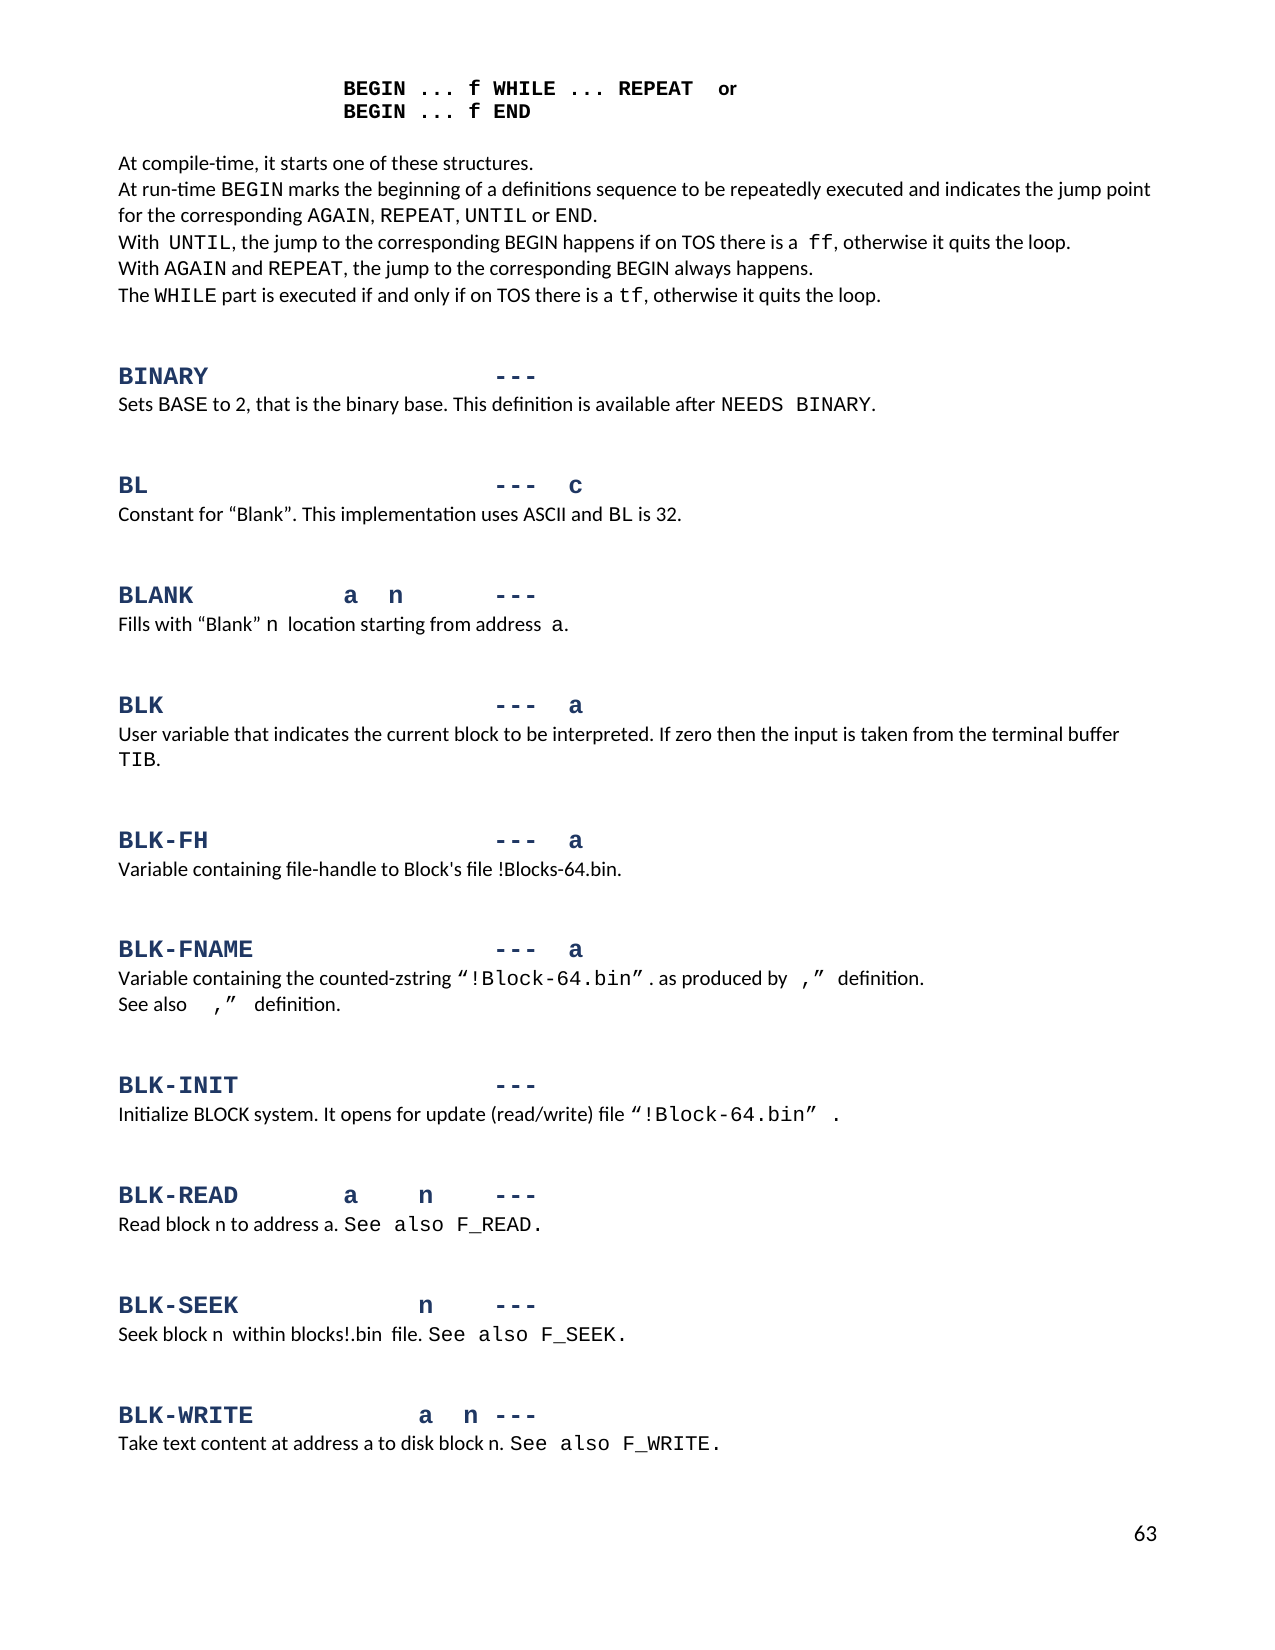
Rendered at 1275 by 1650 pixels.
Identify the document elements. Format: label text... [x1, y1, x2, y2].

text Variable containing the counted-zstring “!Block-64.bin” . as produced by ,” definition. [118, 965, 1157, 991]
subtitle BLK-WRITE a n --- [118, 1402, 1157, 1431]
text At run-time BEGIN marks the beginning of a definitions sequence to be repeatedly executed and indicates the jump point for the corresponding AGAIN, REPEAT, UNTIL or END. [118, 176, 1157, 229]
text Variable containing file-handle to Block's file !Blocks-64.bin. [118, 856, 1157, 882]
subtitle BLANK a n --- [118, 583, 1157, 611]
text The WHILE part is executed if and only if on TOS there is a tf, otherwise it quits the loop. [118, 282, 1157, 308]
subtitle BINARY --- [118, 363, 1157, 392]
text Initialize BLOCK system. It opens for update (read/write) file “!Block-64.bin” . [118, 1101, 1157, 1128]
text At compile-time, it starts one of these structures. [118, 151, 1157, 176]
subtitle BLK-FH --- a [118, 828, 1157, 856]
text User variable that indicates the current block to be interpreted. If zero then the input is taken from the terminal buffer TIB. [118, 721, 1157, 773]
subtitle BLK-SEEK n --- [118, 1292, 1157, 1321]
subtitle BLK --- a [118, 693, 1157, 721]
text Seek block n within blocks!.bin file. See also F_SEEK. [118, 1321, 1157, 1347]
text BEGIN ... f WHILE ... REPEAT or [118, 75, 1157, 101]
text Fills with “Blank” n location starting from address a. [118, 611, 1157, 638]
text BEGIN ... f END [118, 101, 1157, 125]
subtitle BLK-INIT --- [118, 1073, 1157, 1101]
text With AGAIN and REPEAT, the jump to the corresponding BEGIN always happens. [118, 255, 1157, 282]
text With UNTIL, the jump to the corresponding BEGIN happens if on TOS there is a ff, otherwise it quits the loop. [118, 229, 1157, 255]
text See also ,” definition. [118, 991, 1157, 1018]
subtitle BLK-READ a n --- [118, 1183, 1157, 1211]
text Sets BASE to 2, that is the binary base. This definition is available after NEEDS BINARY. [118, 392, 1157, 418]
text Read block n to address a. See also F_READ. [118, 1211, 1157, 1237]
text Constant for “Blank”. This implementation uses ASCII and BL is 32. [118, 501, 1157, 528]
text Take text content at address a to disk block n. See also F_WRITE. [118, 1431, 1157, 1457]
subtitle BLK-FNAME --- a [118, 937, 1157, 965]
subtitle BL --- c [118, 473, 1157, 501]
